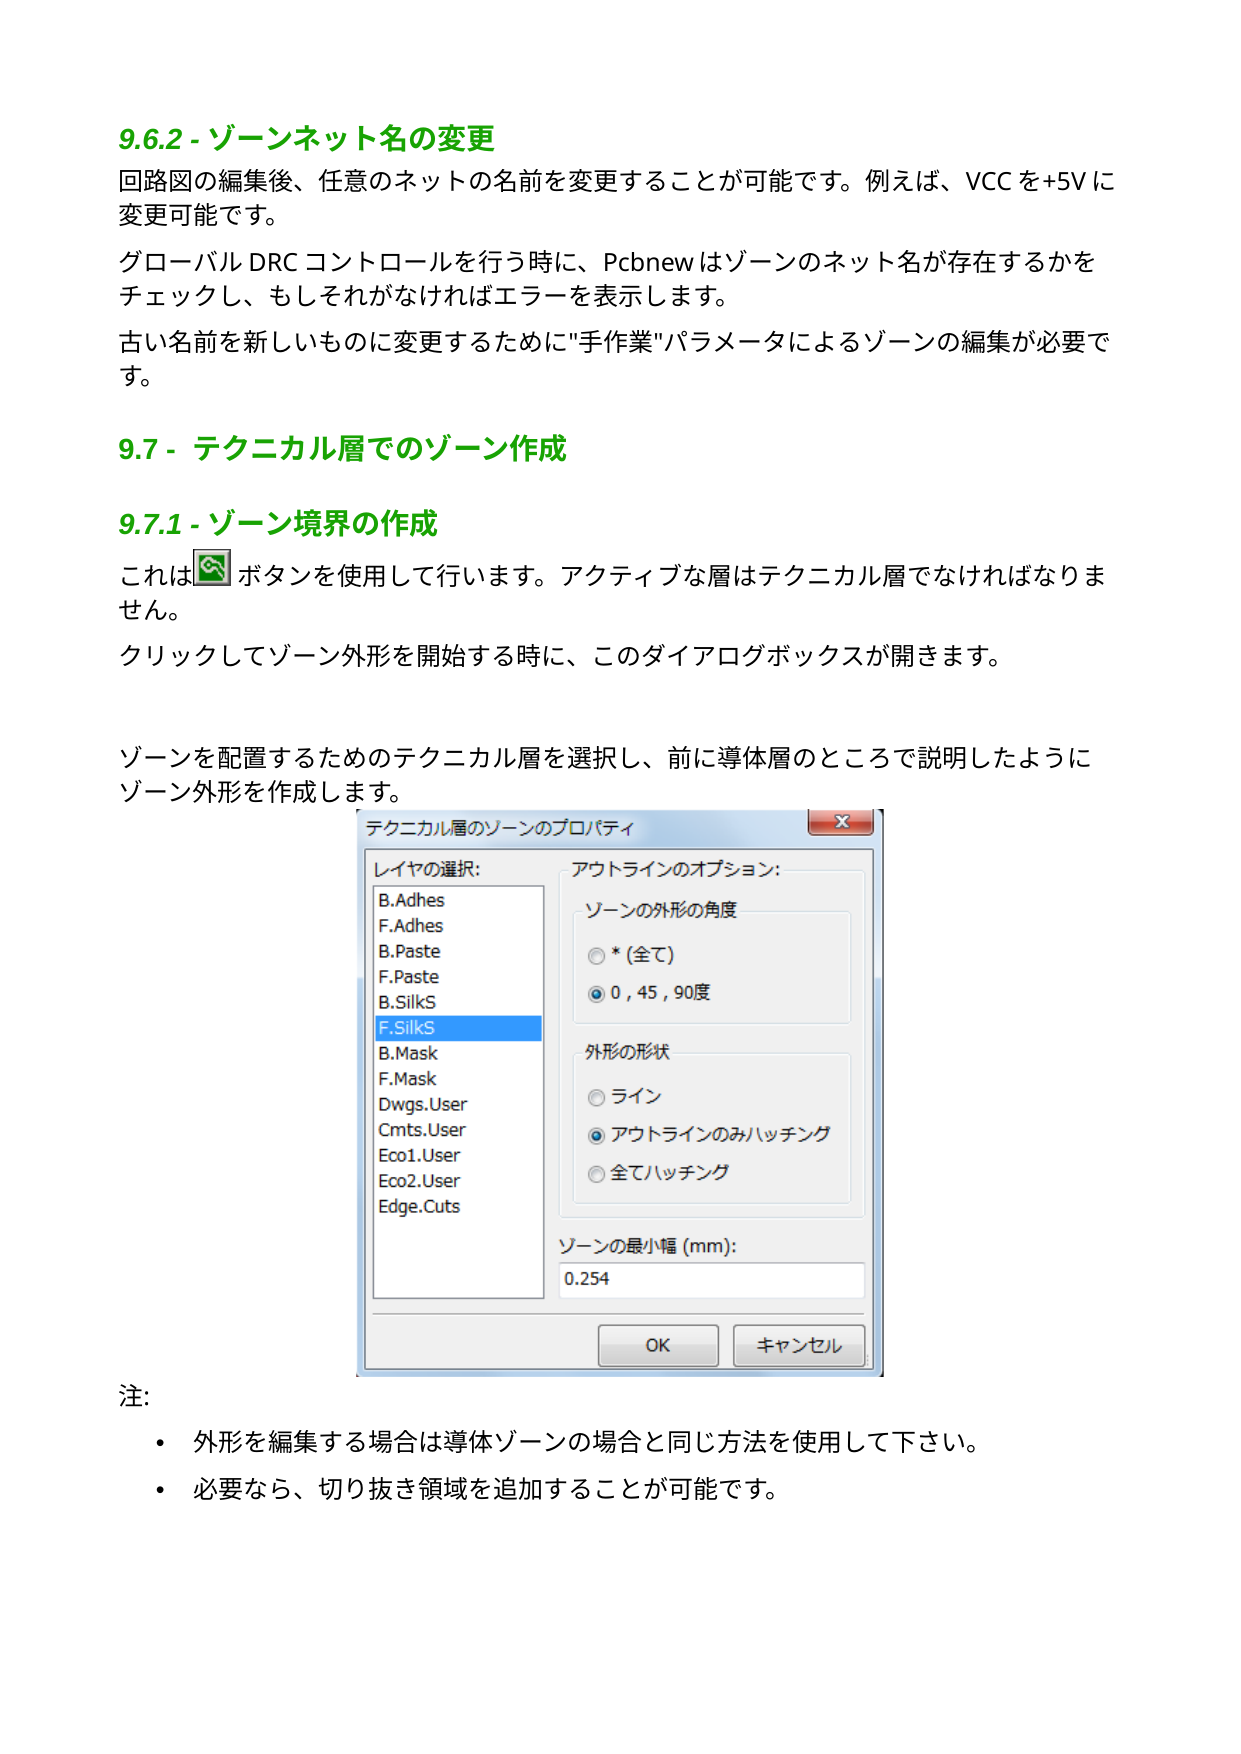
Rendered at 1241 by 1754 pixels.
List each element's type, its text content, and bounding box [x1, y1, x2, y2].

text ゾーンを配置するためのテクニカル層を選択し、前に導体層のところで説明したようにゾーン外形を作成します。 [118, 741, 1122, 809]
text 注: [118, 822, 1122, 1413]
subtitle ゾーンネット名の変更 [118, 118, 1122, 158]
list 外形を編集する場合は導体ゾーンの場合と同じ方法を使用して下さい。 [156, 1425, 1122, 1459]
subtitle ゾーン境界の作成 [118, 503, 1122, 543]
list 必要なら、切り抜き領域を追加することが可能です。 [156, 1472, 1122, 1506]
picture [193, 549, 231, 586]
text グローバルDRCコントロールを行う時に、Pcbnewはゾーンのネット名が存在するかをチェックし、もしそれがなければエラーを表示します。 [118, 244, 1122, 312]
subtitle テクニカル層でのゾーン作成 [118, 428, 1122, 468]
text クリックしてゾーン外形を開始する時に、このダイアログボックスが開きます。 [118, 639, 1122, 673]
text 回路図の編集後、任意のネットの名前を変更することが可能です。例えば、VCCを+5Vに変更可能です。 [118, 164, 1122, 232]
text 古い名前を新しいものに変更するために"手作業"パラメータによるゾーンの編集が必要です。 [118, 325, 1122, 393]
text これは ボタンを使用して行います。アクティブな層はテクニカル層でなければなりません。 [118, 549, 1122, 627]
